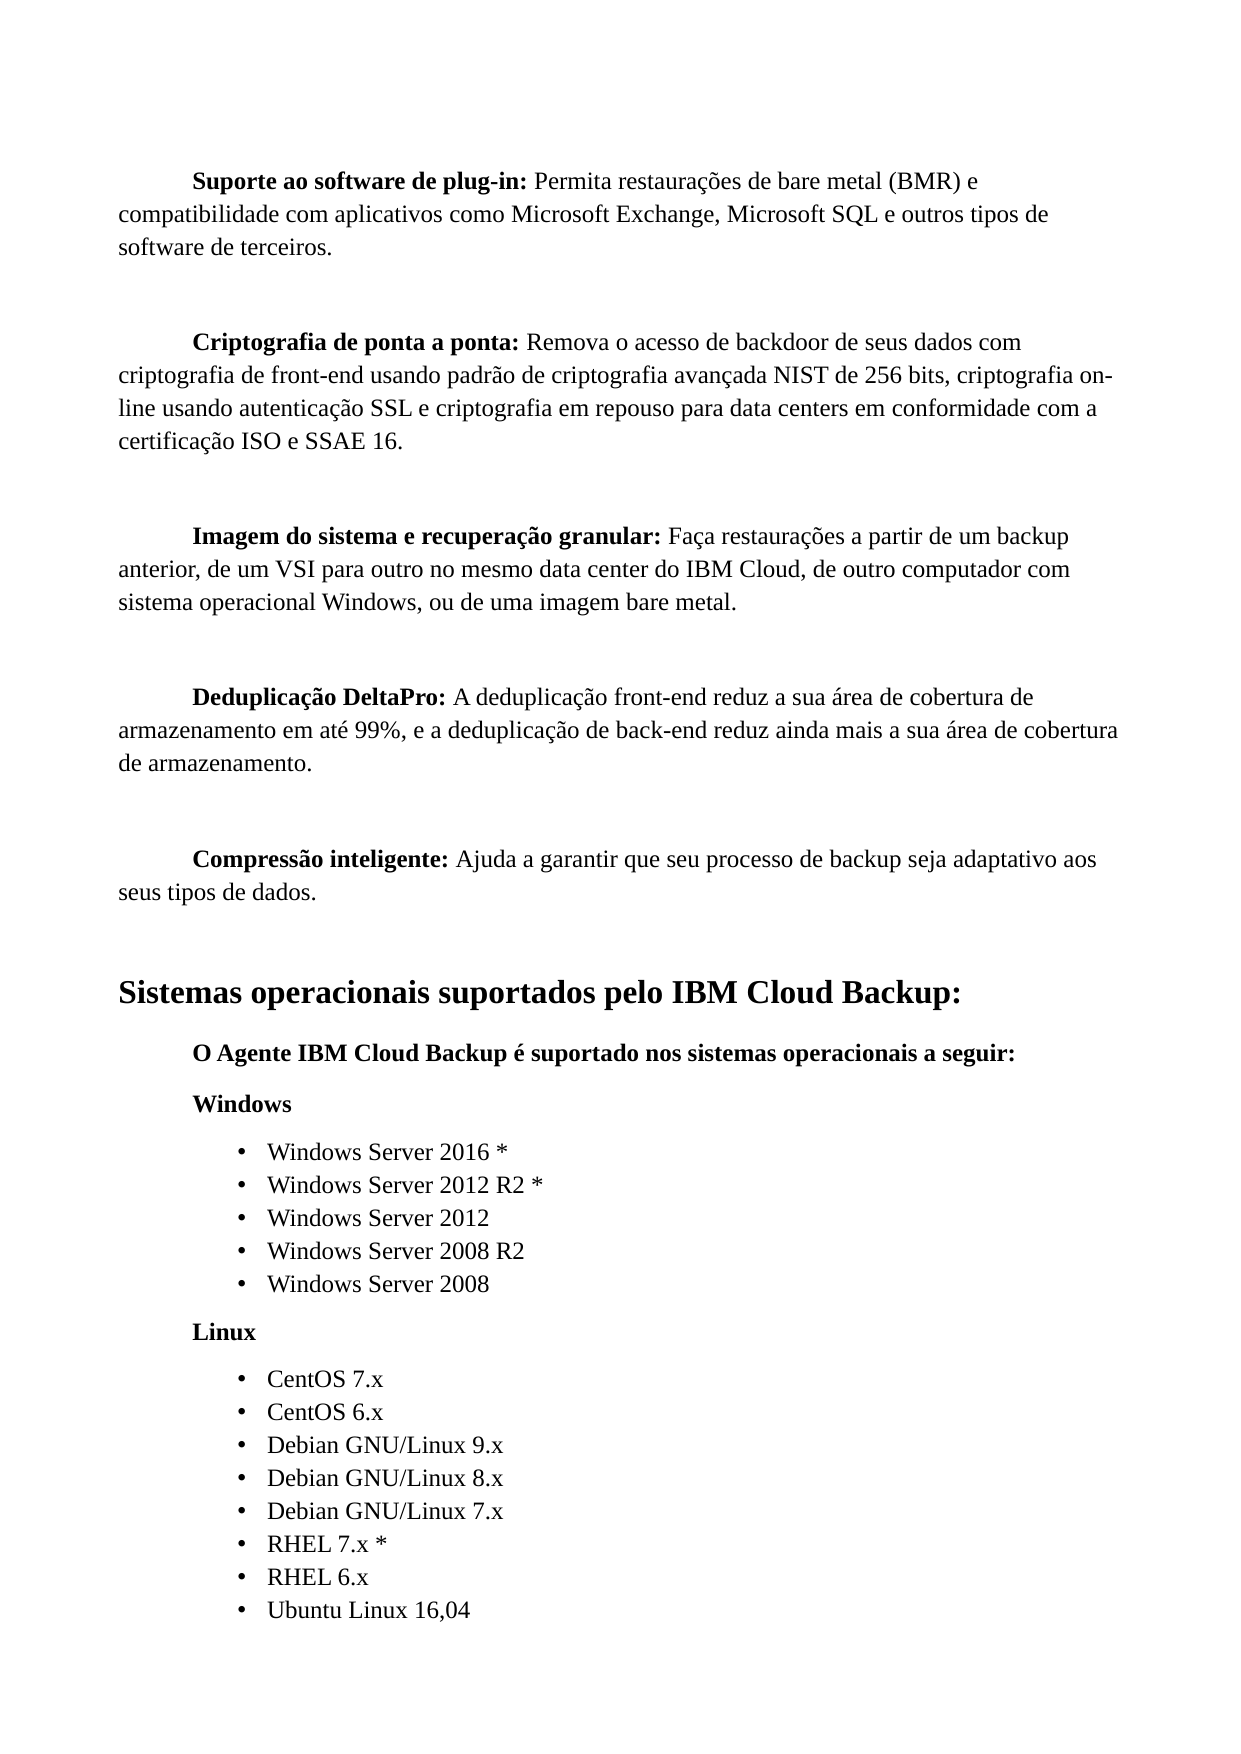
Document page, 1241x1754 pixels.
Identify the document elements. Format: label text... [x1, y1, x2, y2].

list Debian GNU/Linux 8.x [237, 1463, 1122, 1492]
list Windows Server 2012 R2 * [237, 1170, 1122, 1199]
list Debian GNU/Linux 9.x [237, 1430, 1122, 1459]
text Imagem do sistema e recuperação granular: Faça restaurações a partir de um backup anterior, de um VSI para outro no mesmo data center do IBM Cloud, de outro computador com sistema operacional Windows, ou de uma imagem bare metal. [118, 521, 1122, 616]
list RHEL 6.x [237, 1562, 1122, 1591]
list RHEL 7.x * [237, 1529, 1122, 1558]
list Ubuntu Linux 16,04 [237, 1595, 1122, 1624]
list Windows Server 2012 [237, 1203, 1122, 1232]
list Debian GNU/Linux 7.x [237, 1496, 1122, 1525]
text Linux [118, 1317, 1122, 1345]
text Windows [118, 1089, 1122, 1118]
text Sistemas operacionais suportados pelo IBM Cloud Backup: [118, 972, 1122, 1010]
list CentOS 7.x [237, 1364, 1122, 1393]
text Suporte ao software de plug-in: Permita restaurações de bare metal (BMR) e compatibilidade com aplicativos como Microsoft Exchange, Microsoft SQL e outros tipos de software de terceiros. [118, 166, 1122, 261]
list Windows Server 2008 [237, 1269, 1122, 1298]
text Deduplicação DeltaPro: A deduplicação front-end reduz a sua área de cobertura de armazenamento em até 99%, e a deduplicação de back-end reduz ainda mais a sua área de cobertura de armazenamento. [118, 682, 1122, 777]
text Compressão inteligente: Ajuda a garantir que seu processo de backup seja adaptativo aos seus tipos de dados. [118, 844, 1122, 906]
text Criptografia de ponta a ponta: Remova o acesso de backdoor de seus dados com criptografia de front-end usando padrão de criptografia avançada NIST de 256 bits, criptografia on-line usando autenticação SSL e criptografia em repouso para data centers em conformidade com a certificação ISO e SSAE 16. [118, 327, 1122, 455]
list CentOS 6.x [237, 1397, 1122, 1426]
text O Agente IBM Cloud Backup é suportado nos sistemas operacionais a seguir: [118, 1031, 1122, 1069]
list Windows Server 2008 R2 [237, 1236, 1122, 1265]
list Windows Server 2016 * [237, 1137, 1122, 1166]
